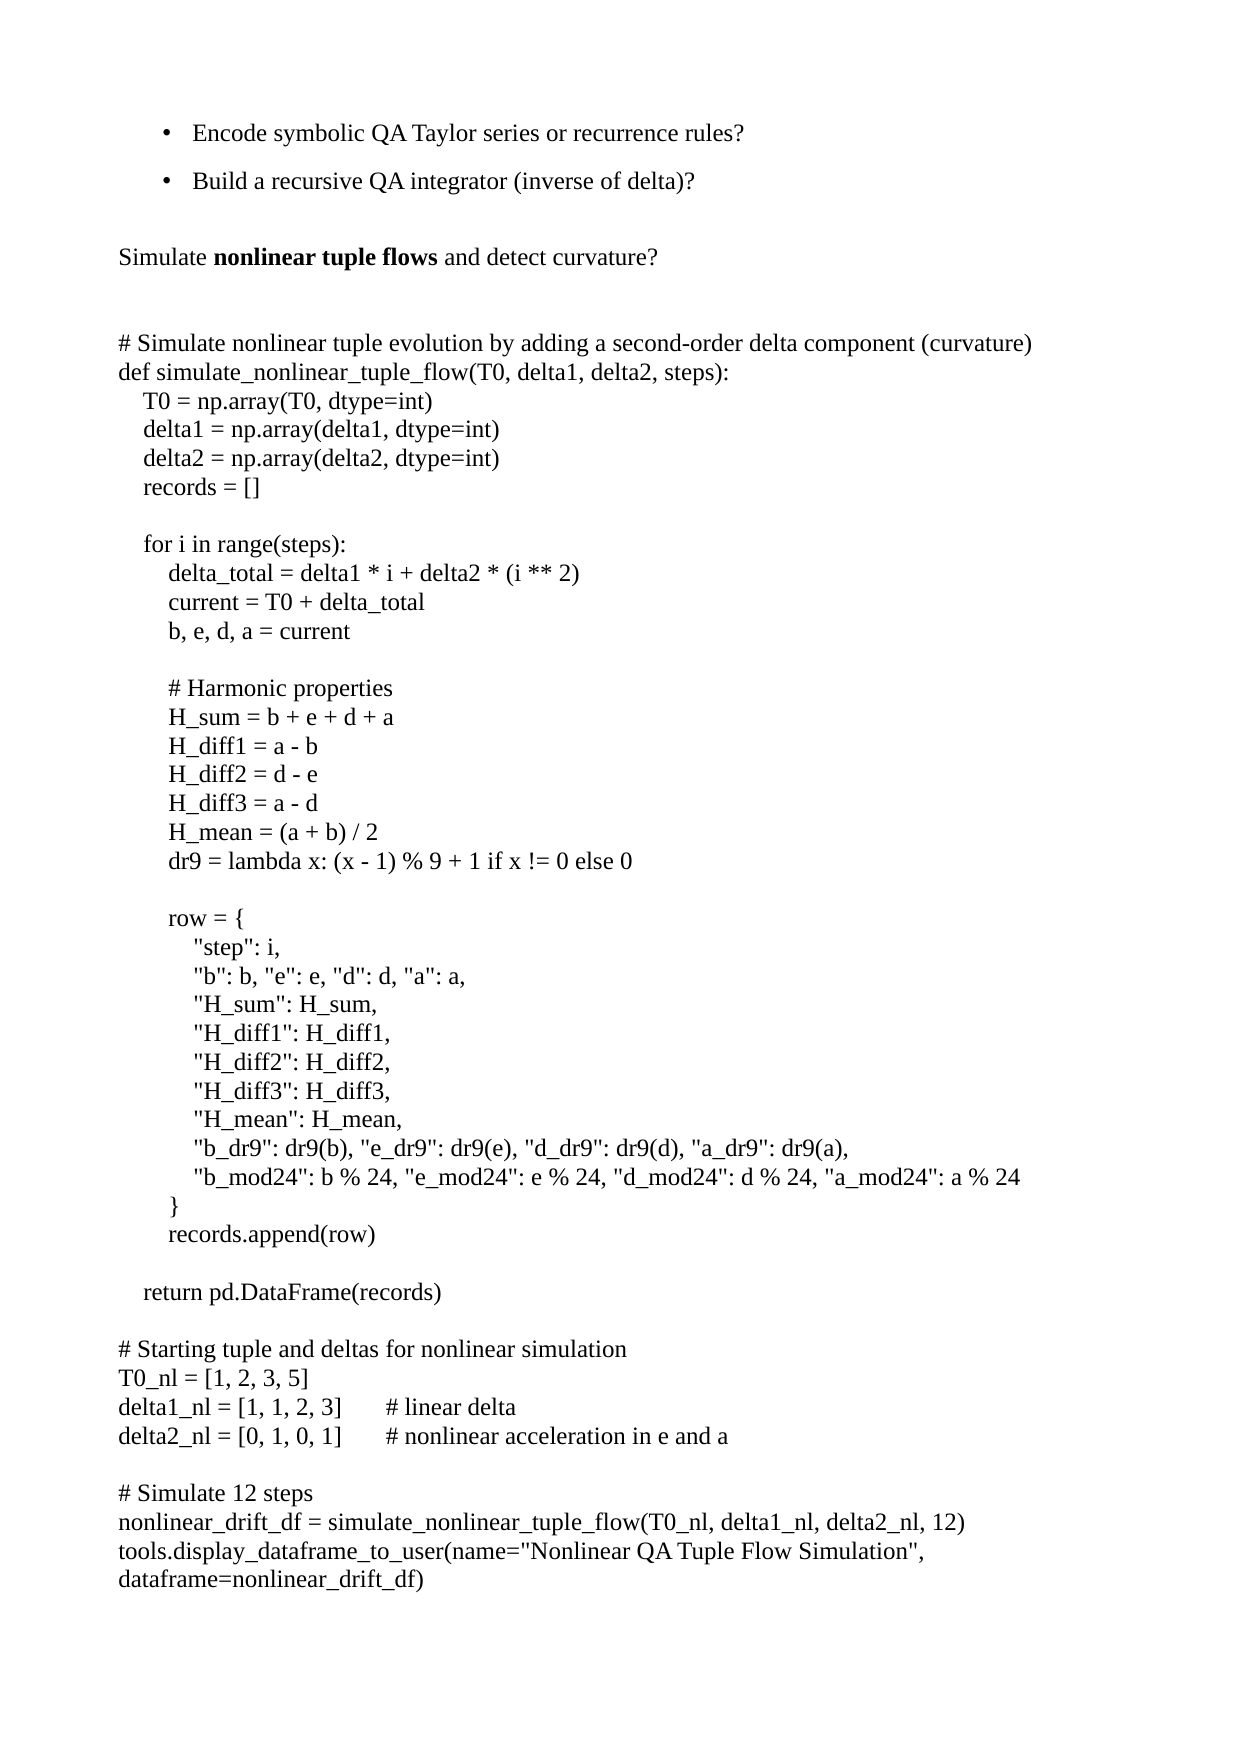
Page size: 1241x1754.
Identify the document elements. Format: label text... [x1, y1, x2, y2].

text def simulate_nonlinear_tuple_flow(T0, delta1, delta2, steps): [118, 357, 1122, 386]
text H_diff3 = a - d [118, 788, 1122, 817]
text Simulate nonlinear tuple flows and detect curvature? [118, 242, 1122, 271]
text b, e, d, a = current [118, 616, 1122, 644]
text # Harmonic properties [118, 673, 1122, 702]
text delta2 = np.array(delta2, dtype=int) [118, 443, 1122, 472]
text # Starting tuple and deltas for nonlinear simulation [118, 1334, 1122, 1363]
text T0 = np.array(T0, dtype=int) [118, 386, 1122, 414]
text "b_dr9": dr9(b), "e_dr9": dr9(e), "d_dr9": dr9(d), "a_dr9": dr9(a), [118, 1133, 1122, 1162]
text "step": i, [118, 932, 1122, 961]
text # Simulate 12 steps [118, 1478, 1122, 1507]
list Build a recursive QA integrator (inverse of delta)? [162, 166, 1122, 194]
text tools.display_dataframe_to_user(name="Nonlinear QA Tuple Flow Simulation", dataframe=nonlinear_drift_df) [118, 1536, 1122, 1593]
text "H_diff2": H_diff2, [118, 1047, 1122, 1076]
text current = T0 + delta_total [118, 587, 1122, 616]
text return pd.DataFrame(records) [118, 1277, 1122, 1306]
text delta1_nl = [1, 1, 2, 3] # linear delta [118, 1392, 1122, 1421]
text "H_sum": H_sum, [118, 989, 1122, 1018]
text "H_diff3": H_diff3, [118, 1076, 1122, 1104]
text delta_total = delta1 * i + delta2 * (i ** 2) [118, 558, 1122, 587]
text "b_mod24": b % 24, "e_mod24": e % 24, "d_mod24": d % 24, "a_mod24": a % 24 [118, 1162, 1122, 1191]
text H_diff2 = d - e [118, 759, 1122, 788]
text "H_diff1": H_diff1, [118, 1018, 1122, 1047]
text for i in range(steps): [118, 529, 1122, 558]
text } [118, 1191, 1122, 1219]
text dr9 = lambda x: (x - 1) % 9 + 1 if x != 0 else 0 [118, 846, 1122, 874]
list Encode symbolic QA Taylor series or recurrence rules? [162, 118, 1122, 147]
text T0_nl = [1, 2, 3, 5] [118, 1363, 1122, 1392]
text delta2_nl = [0, 1, 0, 1] # nonlinear acceleration in e and a [118, 1421, 1122, 1449]
text H_diff1 = a - b [118, 731, 1122, 759]
text row = { [118, 903, 1122, 932]
text H_mean = (a + b) / 2 [118, 817, 1122, 846]
text "H_mean": H_mean, [118, 1104, 1122, 1133]
text nonlinear_drift_df = simulate_nonlinear_tuple_flow(T0_nl, delta1_nl, delta2_nl, 12) [118, 1507, 1122, 1536]
text records.append(row) [118, 1219, 1122, 1248]
text delta1 = np.array(delta1, dtype=int) [118, 414, 1122, 443]
text # Simulate nonlinear tuple evolution by adding a second-order delta component (curvature) [118, 328, 1122, 357]
text "b": b, "e": e, "d": d, "a": a, [118, 961, 1122, 989]
text records = [] [118, 472, 1122, 501]
text H_sum = b + e + d + a [118, 702, 1122, 731]
